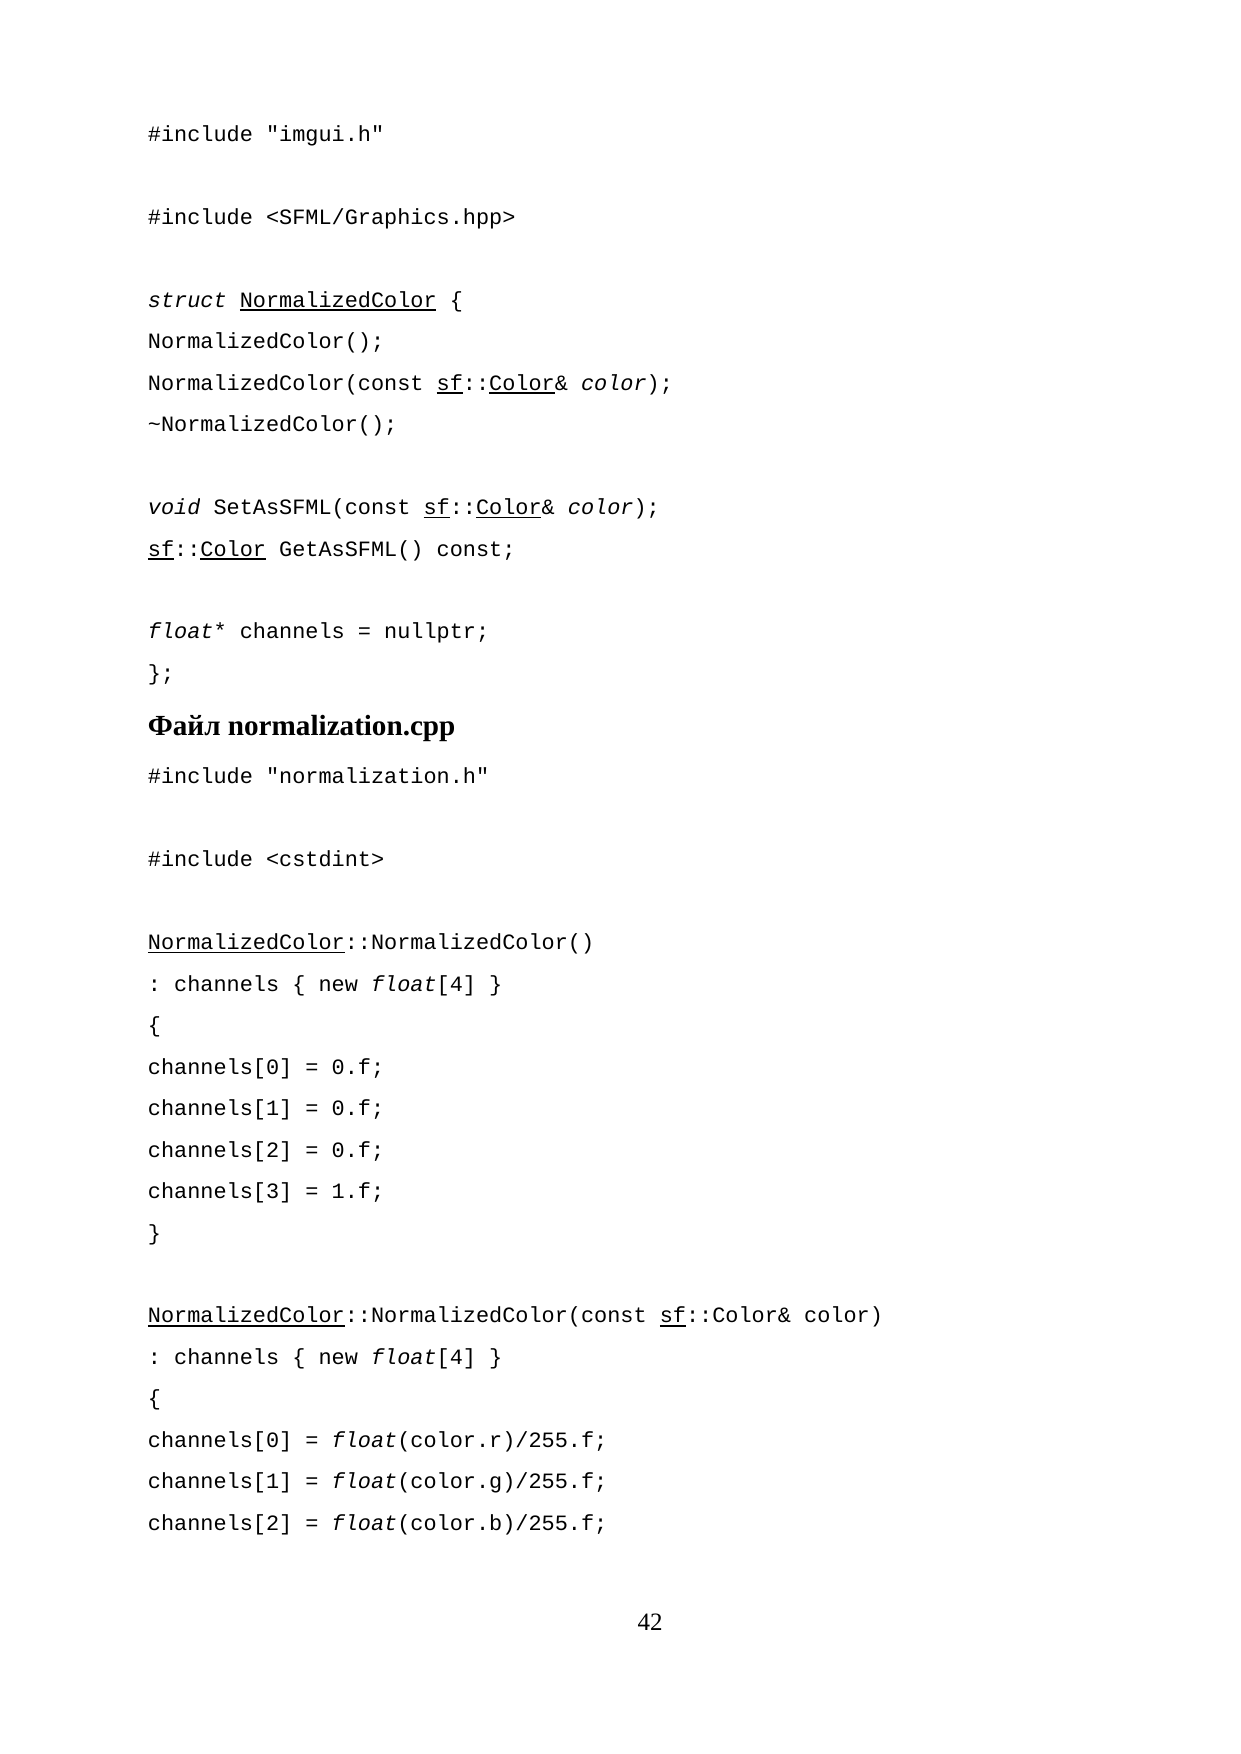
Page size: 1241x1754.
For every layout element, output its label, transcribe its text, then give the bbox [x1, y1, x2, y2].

text channels[1] = float(color.g)/255.f; [148, 1466, 1152, 1495]
text { [148, 1383, 1152, 1412]
text { [148, 1009, 1152, 1039]
text : channels { new float[4] } [148, 1341, 1152, 1371]
text NormalizedColor::NormalizedColor(const sf::Color& color) [148, 1300, 1152, 1329]
text channels[1] = 0.f; [148, 1092, 1152, 1122]
text NormalizedColor(); [148, 326, 1152, 355]
text channels[0] = float(color.r)/255.f; [148, 1424, 1152, 1454]
text void SetAsSFML(const sf::Color& color); [148, 491, 1152, 521]
text }; [148, 657, 1152, 687]
text channels[2] = float(color.b)/255.f; [148, 1507, 1152, 1537]
text NormalizedColor::NormalizedColor() [148, 927, 1152, 956]
text #include <SFML/Graphics.hpp> [148, 201, 1152, 231]
text sf::Color GetAsSFML() const; [148, 533, 1152, 563]
text float* channels = nullptr; [148, 616, 1152, 646]
text NormalizedColor(const sf::Color& color); [148, 367, 1152, 397]
text #include "normalization.h" [148, 766, 1152, 790]
text channels[2] = 0.f; [148, 1134, 1152, 1163]
text struct NormalizedColor { [148, 284, 1152, 314]
text channels[0] = 0.f; [148, 1051, 1152, 1081]
text : channels { new float[4] } [148, 968, 1152, 998]
text } [148, 1217, 1152, 1246]
text #include "imgui.h" [148, 118, 1152, 148]
text #include <cstdint> [148, 844, 1152, 873]
text channels[3] = 1.f; [148, 1175, 1152, 1205]
subtitle Файл normalization.cpp [148, 708, 1152, 741]
text ~NormalizedColor(); [148, 408, 1152, 438]
